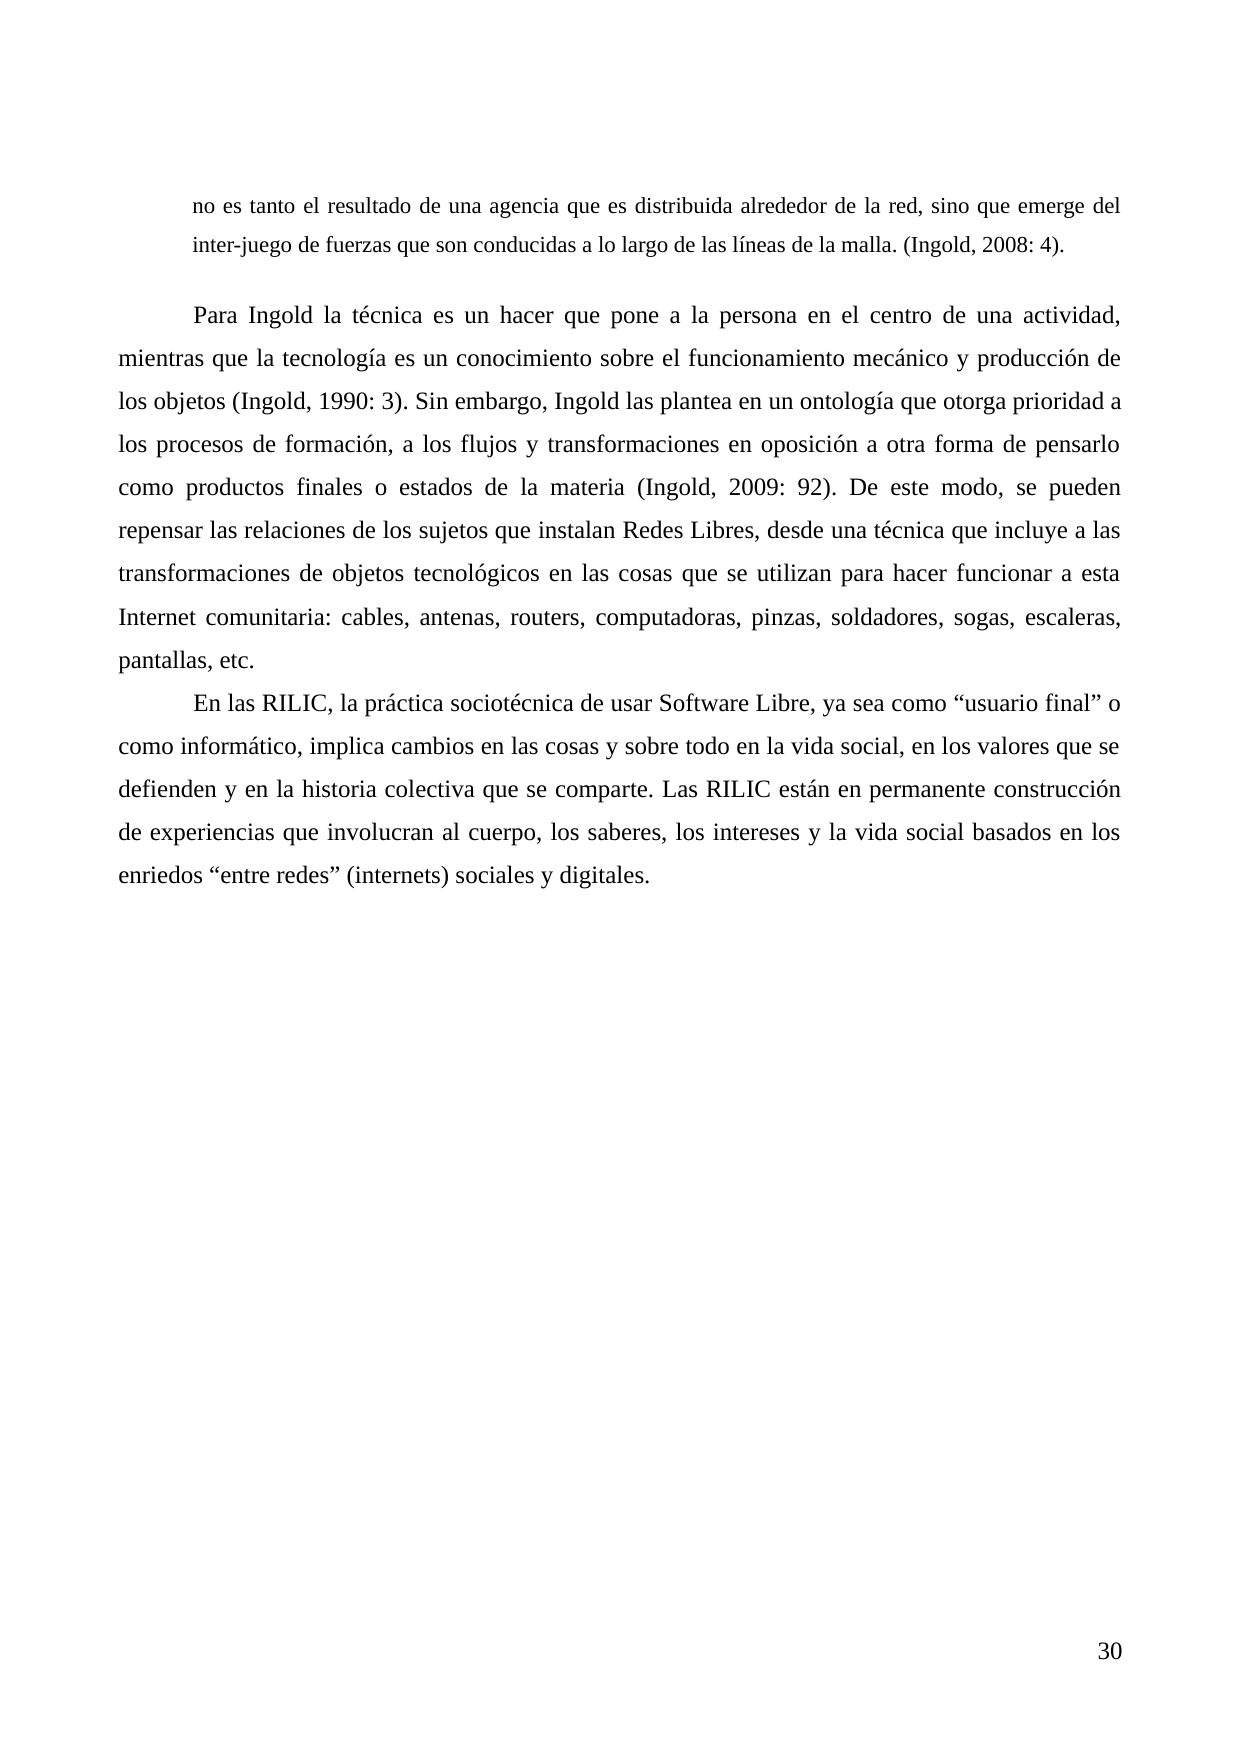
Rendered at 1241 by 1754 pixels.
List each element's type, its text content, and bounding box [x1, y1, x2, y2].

text En las RILIC, la práctica sociotécnica de usar Software Libre, ya sea como “usuario final” o como informático, implica cambios en las cosas y sobre todo en la vida social, en los valores que se defienden y en la historia colectiva que se comparte. Las RILIC están en permanente construcción de experiencias que involucran al cuerpo, los saberes, los intereses y la vida social basados en los enriedos “entre redes” (internets) sociales y digitales. [118, 688, 1122, 889]
text no es tanto el resultado de una agencia que es distribuida alrededor de la red, sino que emerge del inter-juego de fuerzas que son conducidas a lo largo de las líneas de la malla. (Ingold, 2008: 4). [192, 192, 1122, 258]
text Para Ingold la técnica es un hacer que pone a la persona en el centro de una actividad, mientras que la tecnología es un conocimiento sobre el funcionamiento mecánico y producción de los objetos (Ingold, 1990: 3). Sin embargo, Ingold las plantea en un ontología que otorga prioridad a los procesos de formación, a los flujos y transformaciones en oposición a otra forma de pensarlo como productos finales o estados de la materia (Ingold, 2009: 92). De este modo, se pueden repensar las relaciones de los sujetos que instalan Redes Libres, desde una técnica que incluye a las transformaciones de objetos tecnológicos en las cosas que se utilizan para hacer funcionar a esta Internet comunitaria: cables, antenas, routers, computadoras, pinzas, soldadores, sogas, escaleras, pantallas, etc. [118, 300, 1122, 673]
